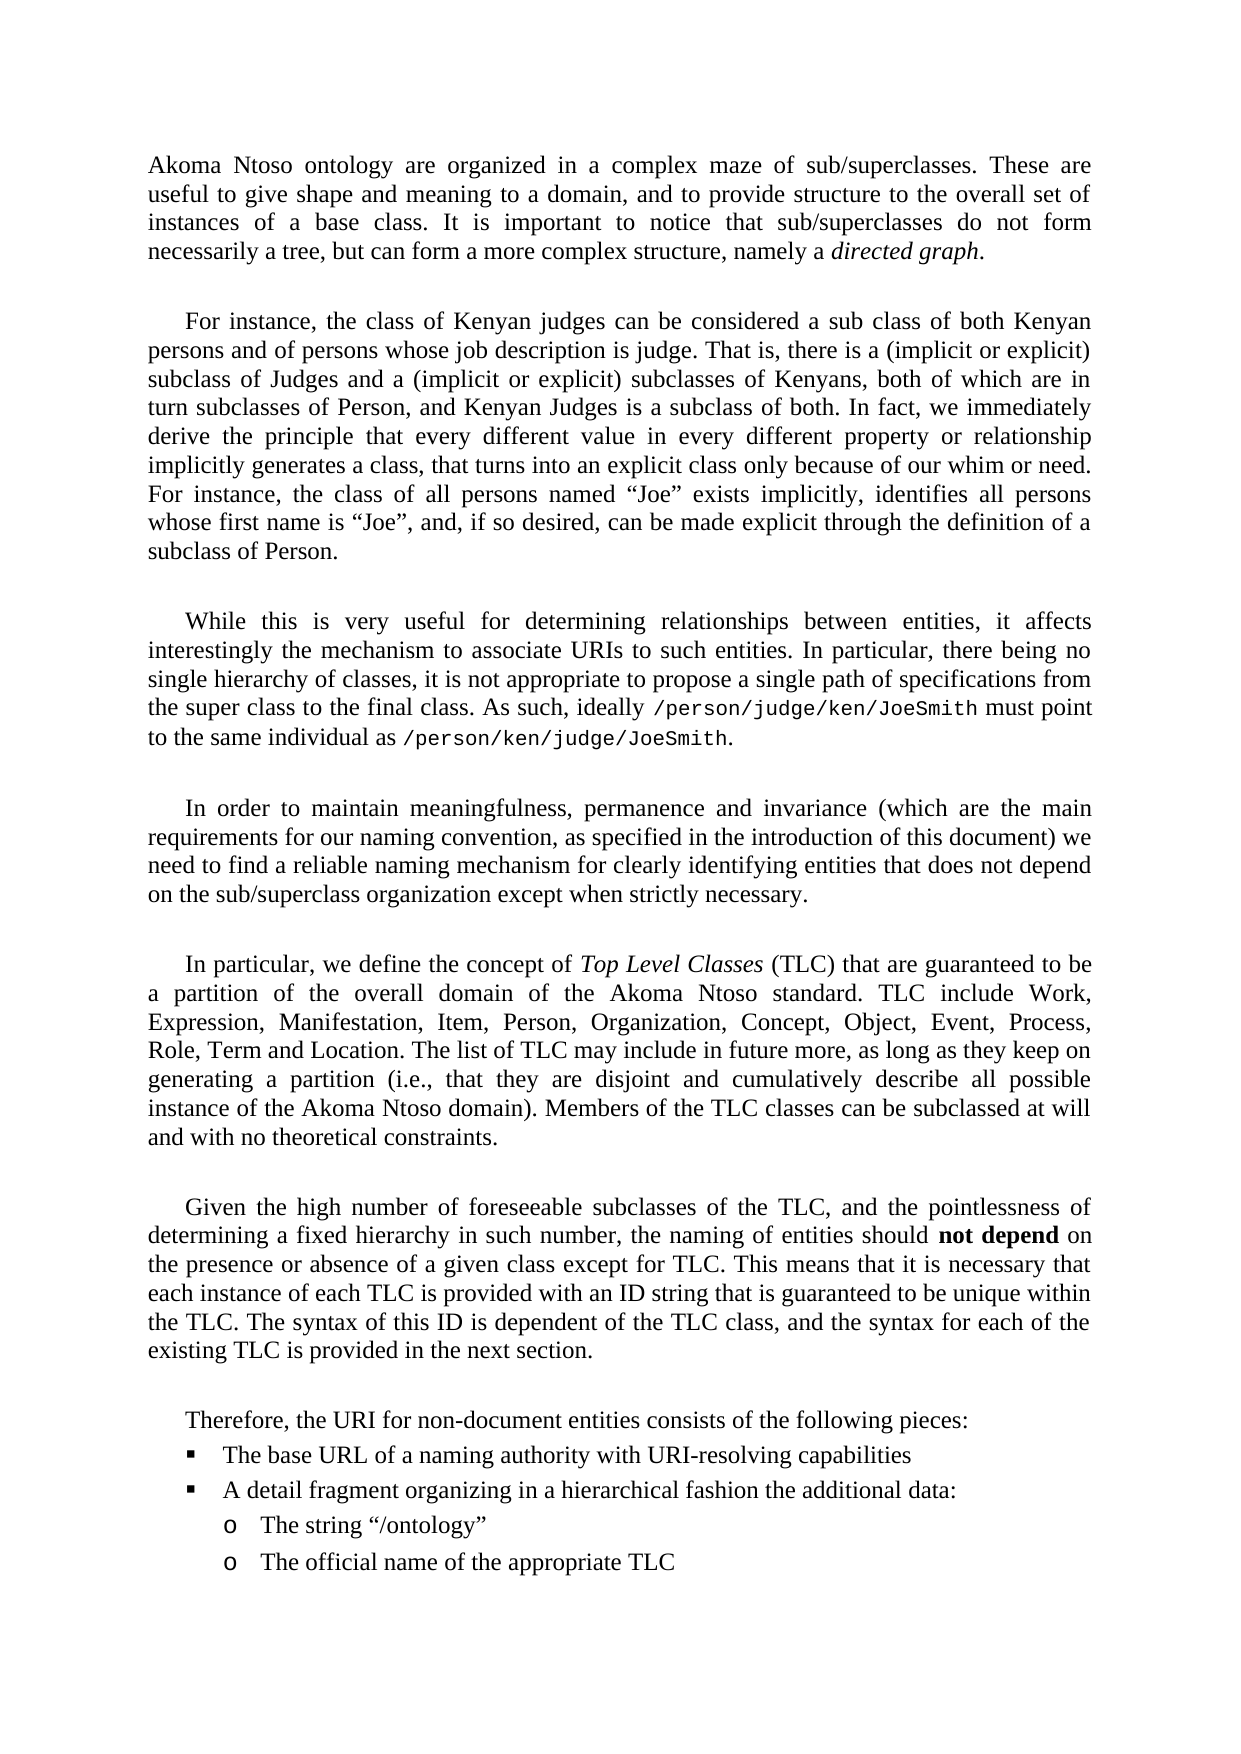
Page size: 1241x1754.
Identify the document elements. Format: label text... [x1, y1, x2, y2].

text Akoma Ntoso ontology are organized in a complex maze of sub/superclasses. These are useful to give shape and meaning to a domain, and to provide structure to the overall set of instances of a base class. It is important to notice that sub/superclasses do not form necessarily a tree, but can form a more complex structure, namely a directed graph. [148, 150, 1092, 265]
text While this is very useful for determining relationships between entities, it affects interestingly the mechanism to associate URIs to such entities. In particular, there being no single hierarchy of classes, it is not appropriate to propose a single path of specifications from the super class to the final class. As such, ideally /person/judge/ken/JoeSmith must point to the same individual as /person/ken/judge/JoeSmith. [148, 606, 1092, 752]
text For instance, the class of Kenyan judges can be considered a sub class of both Kenyan persons and of persons whose job description is judge. That is, there is a (implicit or explicit) subclass of Judges and a (implicit or explicit) subclasses of Kenyans, both of which are in turn subclasses of Person, and Kenyan Judges is a subclass of both. In fact, we immediately derive the principle that every different value in every different property or relationship implicitly generates a class, that turns into an explicit class only because of our whim or need. For instance, the class of all persons named “Joe” exists implicitly, identifies all persons whose first name is “Joe”, and, if so desired, can be made explicit through the definition of a subclass of Person. [148, 306, 1092, 565]
list The string “/ontology” [223, 1510, 1092, 1541]
text In particular, we define the concept of Top Level Classes (TLC) that are guaranteed to be a partition of the overall domain of the Akoma Ntoso standard. TLC include Work, Expression, Manifestation, Item, Person, Organization, Concept, Object, Event, Process, Role, Term and Location. The list of TLC may include in future more, as long as they keep on generating a partition (i.e., that they are disjoint and cumulatively describe all possible instance of the Akoma Ntoso domain). Members of the TLC classes can be subclassed at will and with no theoretical constraints. [148, 949, 1092, 1150]
text Given the high number of foreseeable subclasses of the TLC, and the pointlessness of determining a fixed hierarchy in such number, the naming of entities should not depend on the presence or absence of a given class except for TLC. This means that it is necessary that each instance of each TLC is provided with an ID string that is guaranteed to be unique within the TLC. The syntax of this ID is dependent of the TLC class, and the syntax for each of the existing TLC is provided in the next section. [148, 1192, 1092, 1364]
list A detail fragment organizing in a hierarchical fashion the additional data: [185, 1475, 1092, 1504]
text Therefore, the URI for non-document entities consists of the following pieces: [148, 1405, 1092, 1434]
list The base URL of a naming authority with URI-resolving capabilities [185, 1440, 1092, 1469]
text In order to maintain meaningfulness, permanence and invariance (which are the main requirements for our naming convention, as specified in the introduction of this document) we need to find a reliable naming mechanism for clearly identifying entities that does not depend on the sub/superclass organization except when strictly necessary. [148, 793, 1092, 908]
list The official name of the appropriate TLC [223, 1547, 1092, 1578]
